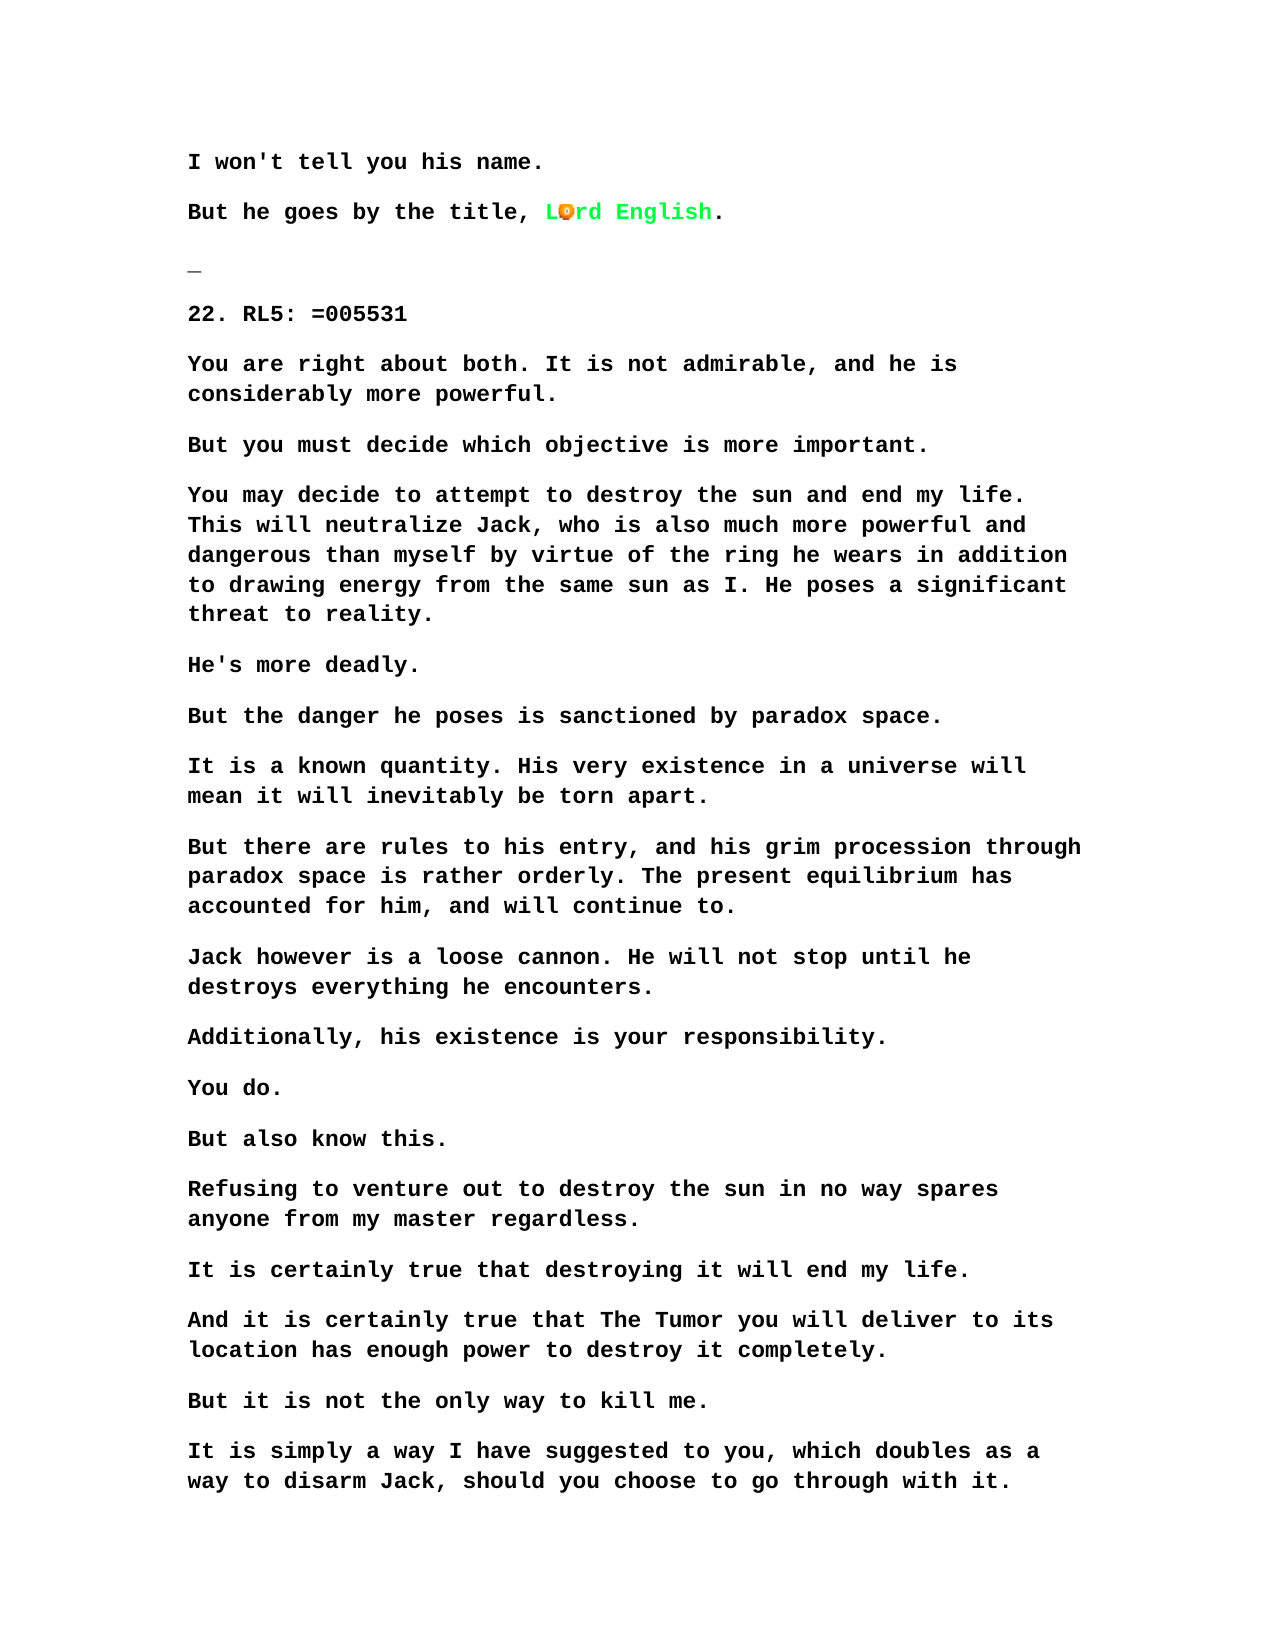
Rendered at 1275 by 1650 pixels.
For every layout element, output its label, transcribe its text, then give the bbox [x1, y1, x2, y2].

text It is certainly true that destroying it will end my life. [187, 1258, 1087, 1284]
text Refusing to venture out to destroy the sun in no way spares anyone from my master regardless. [187, 1177, 1087, 1233]
text You are right about both. It is not admirable, and he is considerably more powerful. [187, 352, 1087, 408]
text Additionally, his existence is your responsibility. [187, 1026, 1087, 1052]
text But it is not the only way to kill me. [187, 1389, 1087, 1415]
text Jack however is a loose cannon. He will not stop until he destroys everything he encounters. [187, 945, 1087, 1001]
text It is a known quantity. His very existence in a universe will mean it will inevitably be torn apart. [187, 754, 1087, 810]
text You may decide to attempt to destroy the sun and end my life. This will neutralize Jack, who is also much more powerful and dangerous than myself by virtue of the ring he wears in addition to drawing energy from the same sun as I. He poses a significant threat to reality. [187, 483, 1087, 629]
text But also know this. [187, 1127, 1087, 1153]
text You do. [187, 1076, 1087, 1102]
text And it is certainly true that The Tumor you will deliver to its location has enough power to destroy it completely. [187, 1308, 1087, 1364]
text It is simply a way I have suggested to you, which doubles as a way to disarm Jack, should you choose to go through with it. [187, 1439, 1087, 1495]
text He's more deadly. [187, 653, 1087, 679]
text But he goes by the title, Lrd English. [187, 201, 1087, 227]
text _ [187, 251, 1087, 277]
text But the danger he poses is sanctioned by paradox space. [187, 704, 1087, 730]
text But you must decide which objective is more important. [187, 433, 1087, 459]
text I won't tell you his name. [187, 150, 1087, 176]
text But there are rules to his entry, and his grim procession through paradox space is rather orderly. The present equilibrium has accounted for him, and will continue to. [187, 835, 1087, 921]
text 22. RL5: =005531 [187, 302, 1087, 328]
